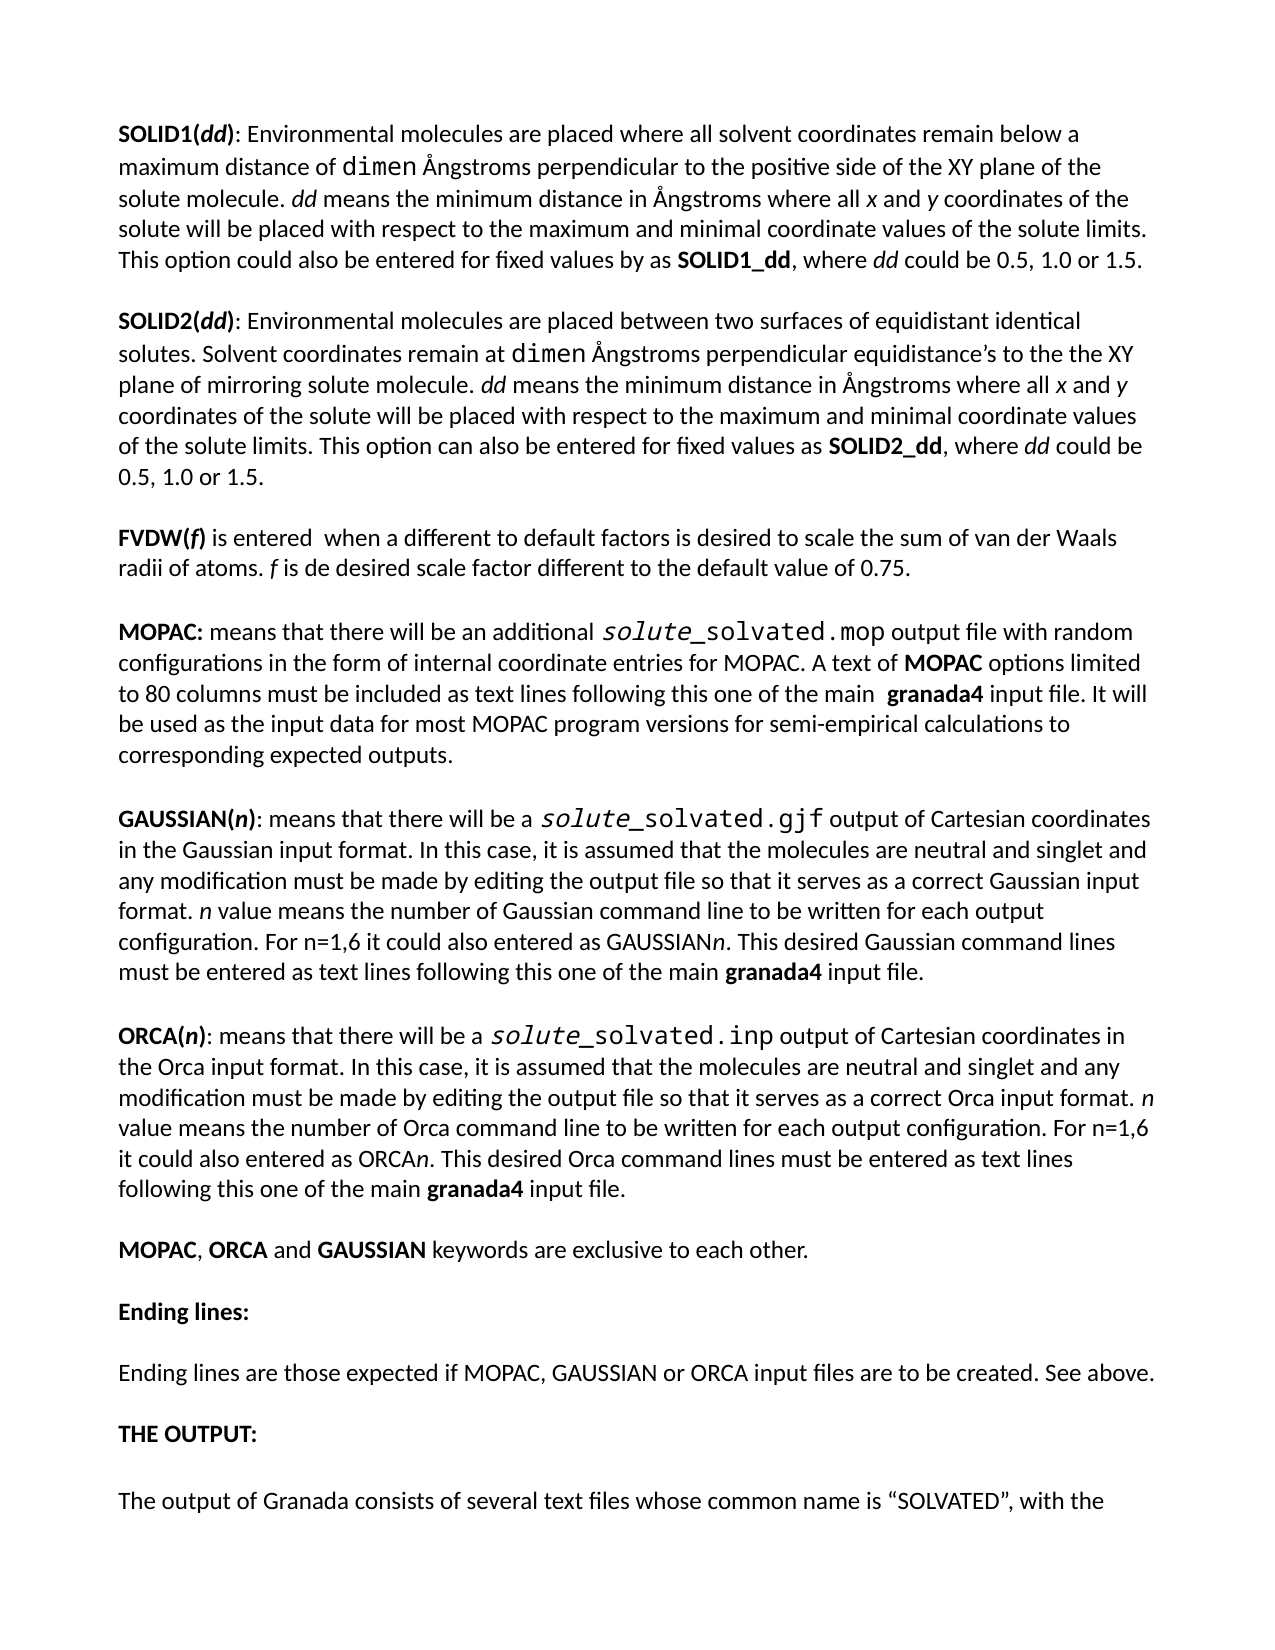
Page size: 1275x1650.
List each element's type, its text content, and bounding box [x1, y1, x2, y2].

text SOLID1(dd): Environmental molecules are placed where all solvent coordinates remain below a maximum distance of dimen Ångstroms perpendicular to the positive side of the XY plane of the solute molecule. dd means the minimum distance in Ångstroms where all x and y coordinates of the solute will be placed with respect to the maximum and minimal coordinate values of the solute limits. This option could also be entered for fixed values by as SOLID1_dd, where dd could be 0.5, 1.0 or 1.5. [118, 118, 1157, 274]
text FVDW(f) is entered when a different to default factors is desired to scale the sum of van der Waals radii of atoms. f is de desired scale factor different to the default value of 0.75. [118, 522, 1157, 583]
text GAUSSIAN(n): means that there will be a solute_solvated.gjf output of Cartesian coordinates in the Gaussian input format. In this case, it is assumed that the molecules are neutral and singlet and any modification must be made by editing the output file so that it serves as a correct Gaussian input format. n value means the number of Gaussian command line to be written for each output configuration. For n=1,6 it could also entered as GAUSSIANn. This desired Gaussian command lines must be entered as text lines following this one of the main granada4 input file. [118, 800, 1157, 987]
text MOPAC, ORCA and GAUSSIAN keywords are exclusive to each other. [118, 1234, 1157, 1265]
text ORCA(n): means that there will be a solute_solvated.inp output of Cartesian coordinates in the Orca input format. In this case, it is assumed that the molecules are neutral and singlet and any modification must be made by editing the output file so that it serves as a correct Orca input format. n value means the number of Orca command line to be written for each output configuration. For n=1,6 it could also entered as ORCAn. This desired Orca command lines must be entered as text lines following this one of the main granada4 input file. [118, 1017, 1157, 1204]
text Ending lines: [118, 1296, 1157, 1326]
text Ending lines are those expected if MOPAC, GAUSSIAN or ORCA input files are to be created. See above. [118, 1357, 1157, 1387]
text SOLID2(dd): Environmental molecules are placed between two surfaces of equidistant identical solutes. Solvent coordinates remain at dimen Ångstroms perpendicular equidistance’s to the the XY plane of mirroring solute molecule. dd means the minimum distance in Ångstroms where all x and y coordinates of the solute will be placed with respect to the maximum and minimal coordinate values of the solute limits. This option can also be entered for fixed values as SOLID2_dd, where dd could be 0.5, 1.0 or 1.5. [118, 305, 1157, 491]
text The output of Granada consists of several text files whose common name is “SOLVATED”, with the [118, 1485, 1157, 1516]
text MOPAC: means that there will be an additional solute_solvated.mop output file with random configurations in the form of internal coordinate entries for MOPAC. A text of MOPAC options limited to 80 columns must be included as text lines following this one of the main granada4 input file. It will be used as the input data for most MOPAC program versions for semi-empirical calculations to corresponding expected outputs. [118, 613, 1157, 770]
subtitle THE OUTPUT: [118, 1418, 1157, 1448]
